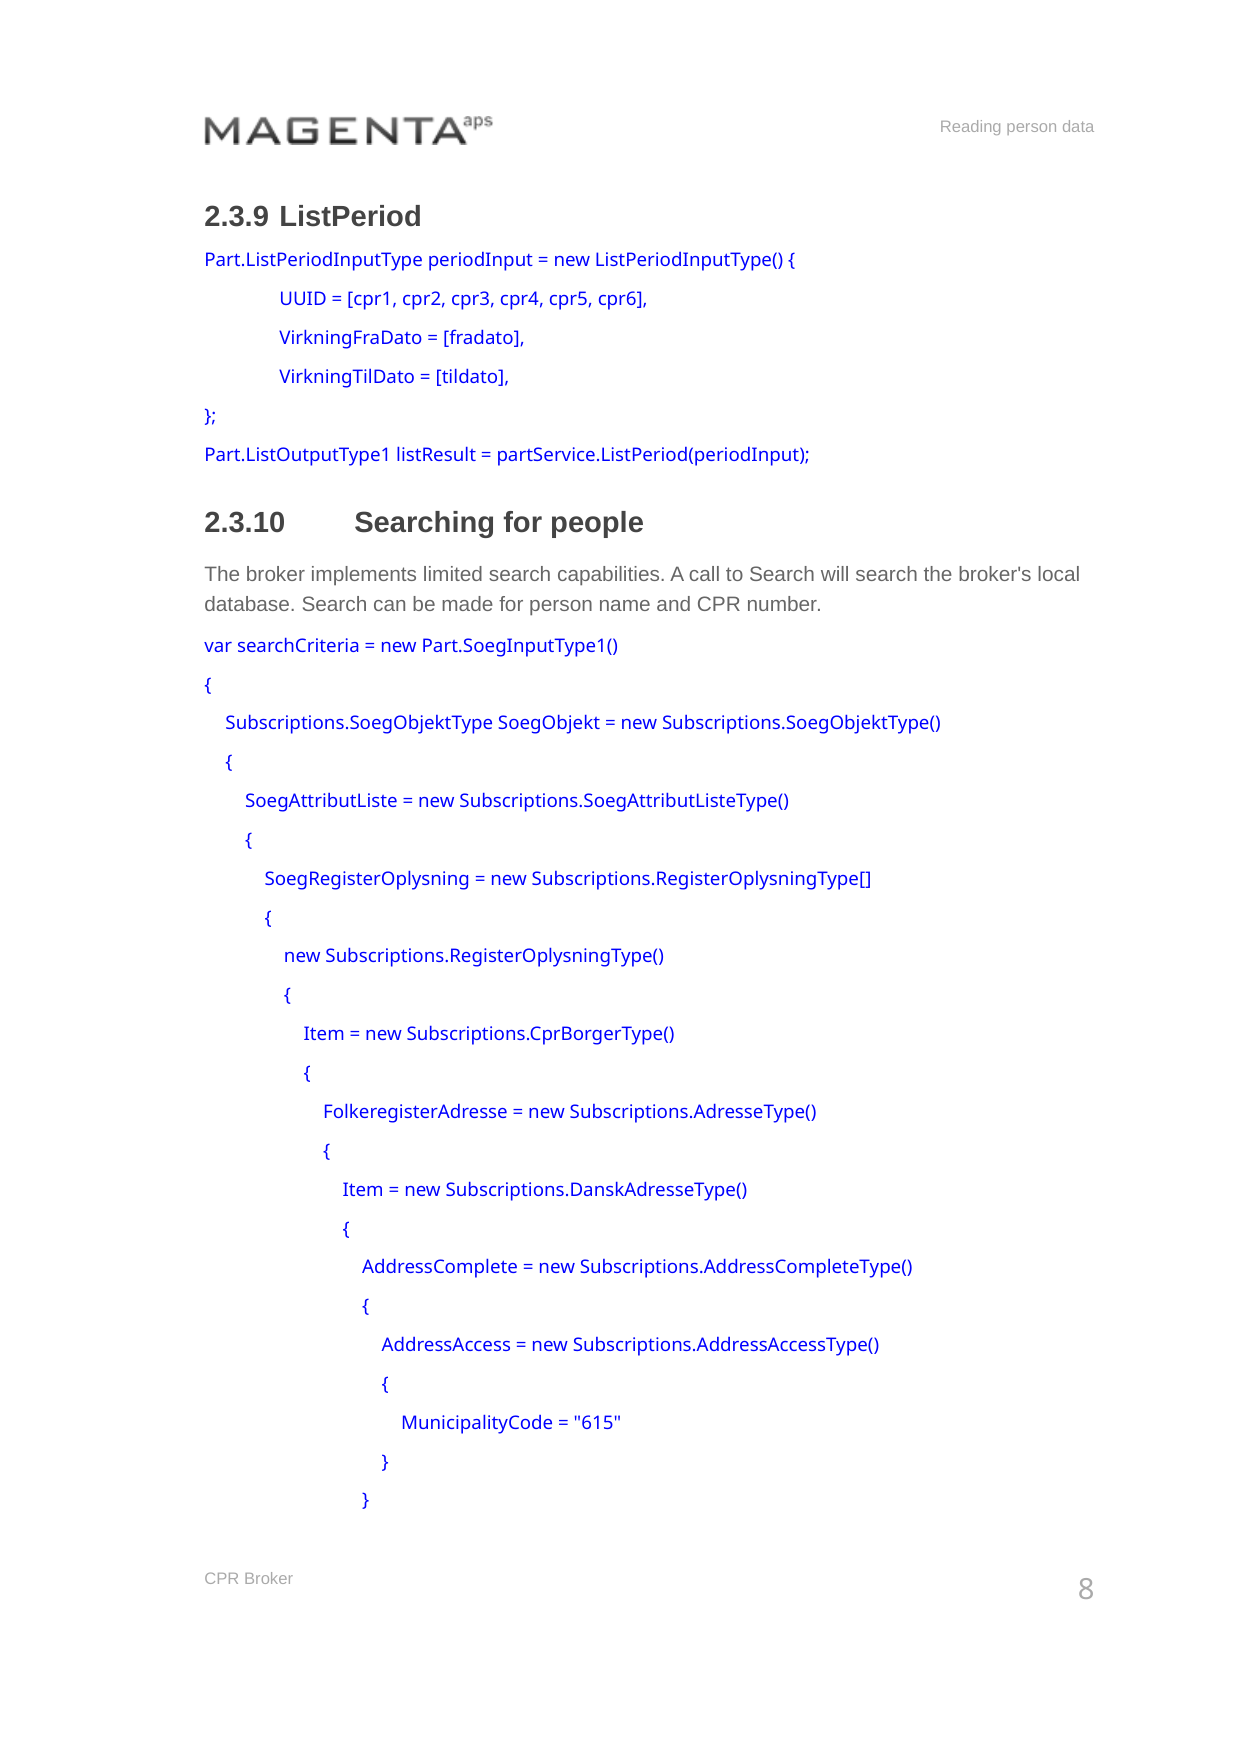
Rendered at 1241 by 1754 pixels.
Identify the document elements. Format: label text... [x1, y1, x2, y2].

text Part.ListOutputType1 listResult = partService.ListPeriod(periodInput); [204, 447, 1094, 465]
text { [206, 1065, 1094, 1083]
text } [206, 1454, 1094, 1472]
text UUID = [cpr1, cpr2, cpr3, cpr4, cpr5, cpr6], [204, 291, 1094, 309]
text AddressAccess = new Subscriptions.AddressAccessType() [206, 1337, 1094, 1355]
text AddressComplete = new Subscriptions.AddressCompleteType() [206, 1259, 1094, 1277]
text FolkeregisterAdresse = new Subscriptions.AdresseType() [206, 1104, 1094, 1122]
text Subscriptions.SoegObjektType SoegObjekt = new Subscriptions.SoegObjektType() [206, 715, 1094, 733]
text The broker implements limited search capabilities. A call to Search will search the broker's local database. Search can be made for person name and CPR number. [204, 558, 1094, 617]
text { [206, 1221, 1094, 1238]
text } [206, 1492, 1094, 1511]
text { [206, 987, 1094, 1005]
subtitle Searching for people [204, 486, 1094, 544]
picture [204, 116, 494, 145]
text { [206, 910, 1094, 928]
text SoegAttributListe = new Subscriptions.SoegAttributListeType() [206, 793, 1094, 811]
text { [206, 1376, 1094, 1394]
text { [204, 677, 1094, 694]
text var searchCriteria = new Part.SoegInputType1() [204, 638, 1094, 656]
text Item = new Subscriptions.DanskAdresseType() [206, 1182, 1094, 1200]
text Item = new Subscriptions.CprBorgerType() [206, 1026, 1094, 1044]
text VirkningTilDato = [tildato], [204, 369, 1094, 387]
text { [206, 754, 1094, 772]
text }; [204, 408, 1094, 426]
text new Subscriptions.RegisterOplysningType() [206, 948, 1094, 967]
text Part.ListPeriodInputType periodInput = new ListPeriodInputType() { [204, 252, 1094, 271]
text { [206, 1143, 1094, 1161]
text { [206, 1298, 1094, 1316]
text VirkningFraDato = [fradato], [204, 330, 1094, 348]
subtitle ListPeriod [204, 179, 1094, 238]
text MunicipalityCode = "615" [206, 1415, 1094, 1433]
text { [206, 832, 1094, 850]
text SoegRegisterOplysning = new Subscriptions.RegisterOplysningType[] [206, 871, 1094, 889]
